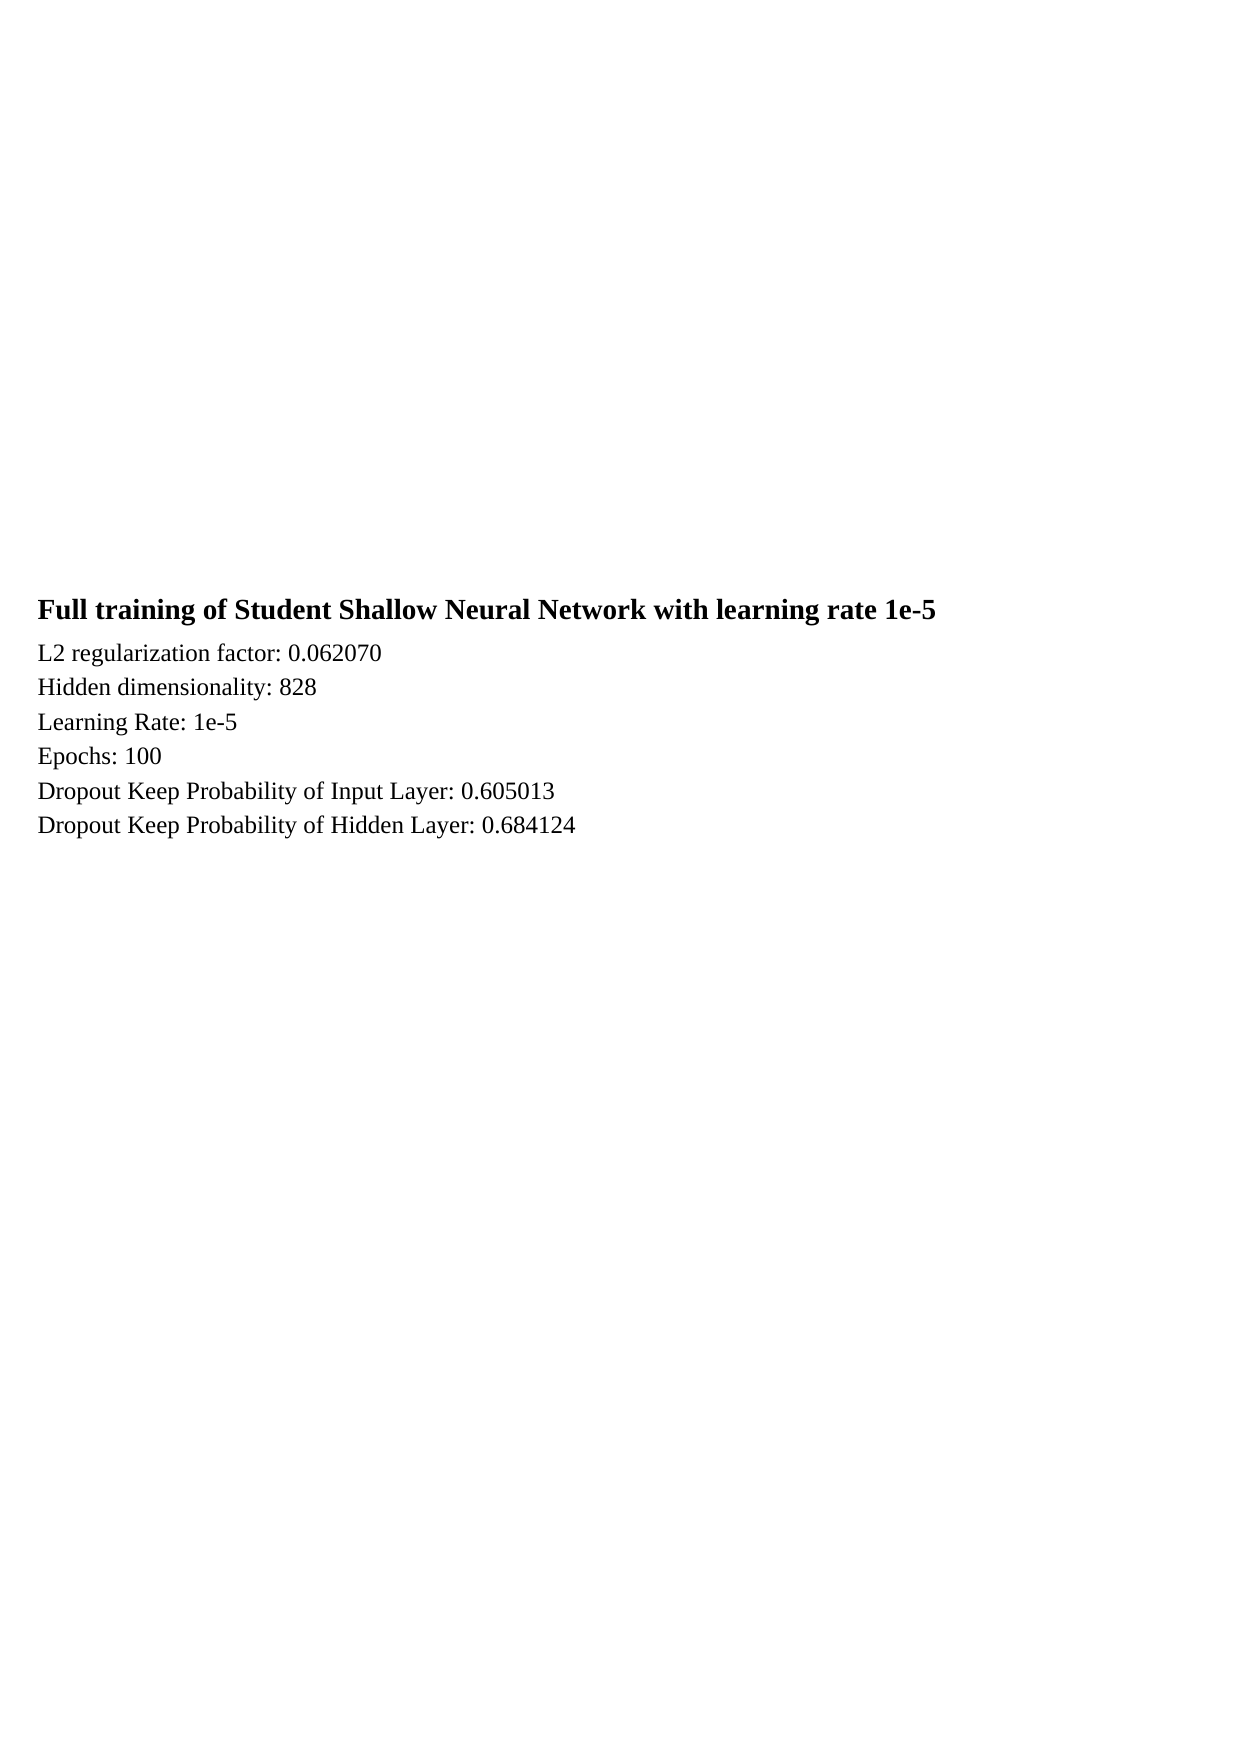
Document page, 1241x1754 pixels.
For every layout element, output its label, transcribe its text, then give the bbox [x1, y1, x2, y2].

subtitle Full training of Student Shallow Neural Network with learning rate 1e-5 [37, 592, 1203, 625]
text L2 regularization factor: 0.062070 Hidden dimensionality: 828 Learning Rate: 1e-5 Epochs: 100 Dropout Keep Probability of Input Layer: 0.605013 Dropout Keep Probability of Hidden Layer: 0.684124 [37, 638, 1203, 839]
